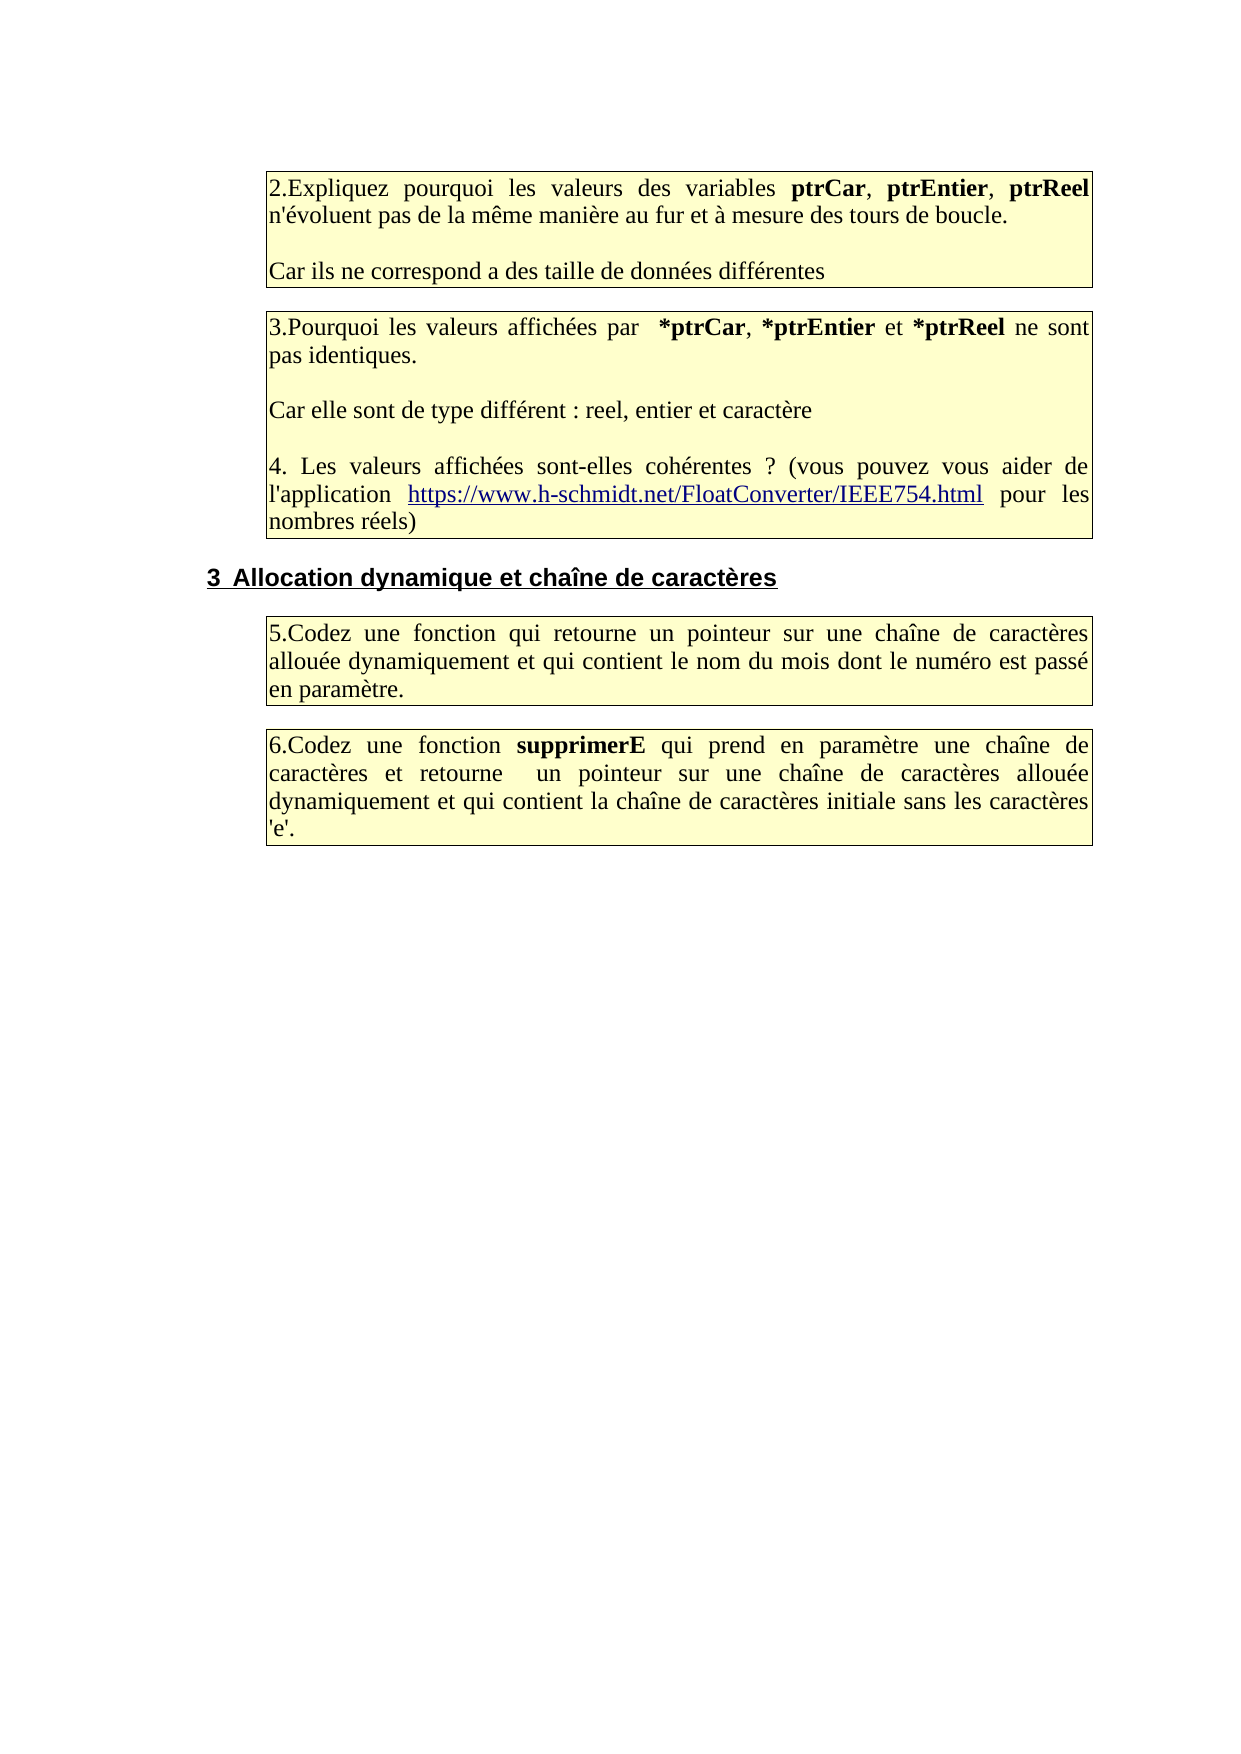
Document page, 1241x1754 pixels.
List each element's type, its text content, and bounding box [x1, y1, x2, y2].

list Pourquoi les valeurs affichées par *ptrCar, *ptrEntier et *ptrReel ne sont pas identiques. [267, 312, 1092, 366]
list Expliquez pourquoi les valeurs des variables ptrCar, ptrEntier, ptrReel n'évoluent pas de la même manière au fur et à mesure des tours de boucle. [267, 172, 1092, 226]
list Codez une fonction supprimerE qui prend en paramètre une chaîne de caractères et retourne un pointeur sur une chaîne de caractères allouée dynamiquement et qui contient la chaîne de caractères initiale sans les caractères 'e'. [267, 730, 1092, 845]
text Car elle sont de type différent : reel, entier et caractère [267, 394, 1092, 421]
list Les valeurs affichées sont-elles cohérentes ? (vous pouvez vous aider de l'application https://www.h-schmidt.net/FloatConverter/IEEE754.html pour les nombres réels) [267, 449, 1092, 538]
list Codez une fonction qui retourne un pointeur sur une chaîne de caractères allouée dynamiquement et qui contient le nom du mois dont le numéro est passé en paramètre. [267, 617, 1092, 705]
text Car ils ne correspond a des taille de données différentes [267, 254, 1092, 287]
subtitle Allocation dynamique et chaîne de caractères [207, 563, 1092, 591]
